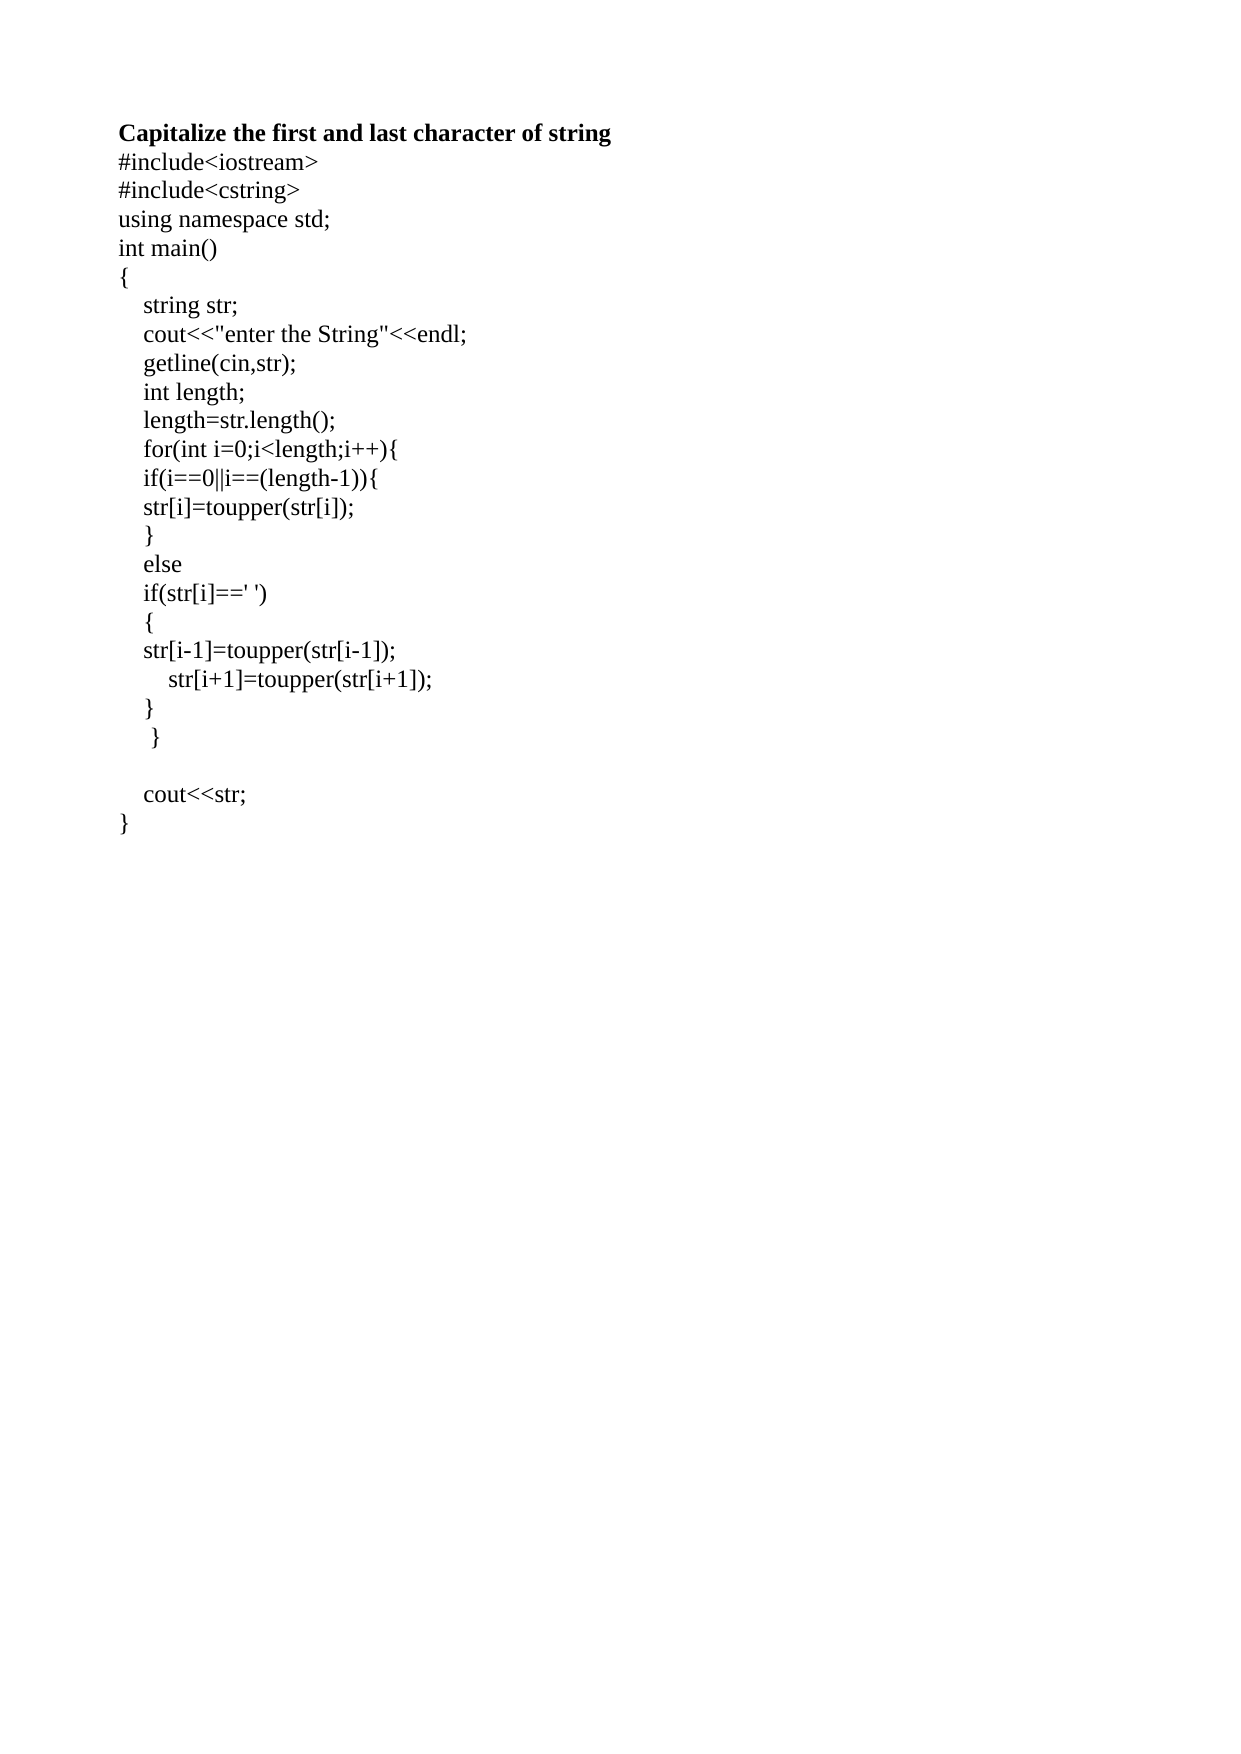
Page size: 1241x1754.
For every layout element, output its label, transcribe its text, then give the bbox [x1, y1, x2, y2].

text getline(cin,str); [118, 348, 1122, 377]
text string str; [118, 291, 1122, 319]
text } [118, 808, 1122, 837]
text length=str.length(); [118, 406, 1122, 434]
text for(int i=0;i<length;i++){ [118, 434, 1122, 463]
text { [118, 262, 1122, 291]
text if(str[i]==' ') [118, 578, 1122, 607]
text int length; [118, 377, 1122, 406]
text int main() [118, 233, 1122, 262]
text { [118, 607, 1122, 636]
text #include<iostream> [118, 147, 1122, 176]
text } [118, 693, 1122, 722]
text else [118, 549, 1122, 578]
text cout<<"enter the String"<<endl; [118, 319, 1122, 348]
text cout<<str; [118, 779, 1122, 808]
text str[i+1]=toupper(str[i+1]); [118, 664, 1122, 693]
text str[i-1]=toupper(str[i-1]); [118, 636, 1122, 664]
text } [118, 521, 1122, 549]
text using namespace std; [118, 204, 1122, 233]
text Capitalize the first and last character of string [118, 118, 1122, 147]
text #include<cstring> [118, 176, 1122, 204]
text str[i]=toupper(str[i]); [118, 492, 1122, 521]
text if(i==0||i==(length-1)){ [118, 463, 1122, 492]
text } [118, 722, 1122, 751]
